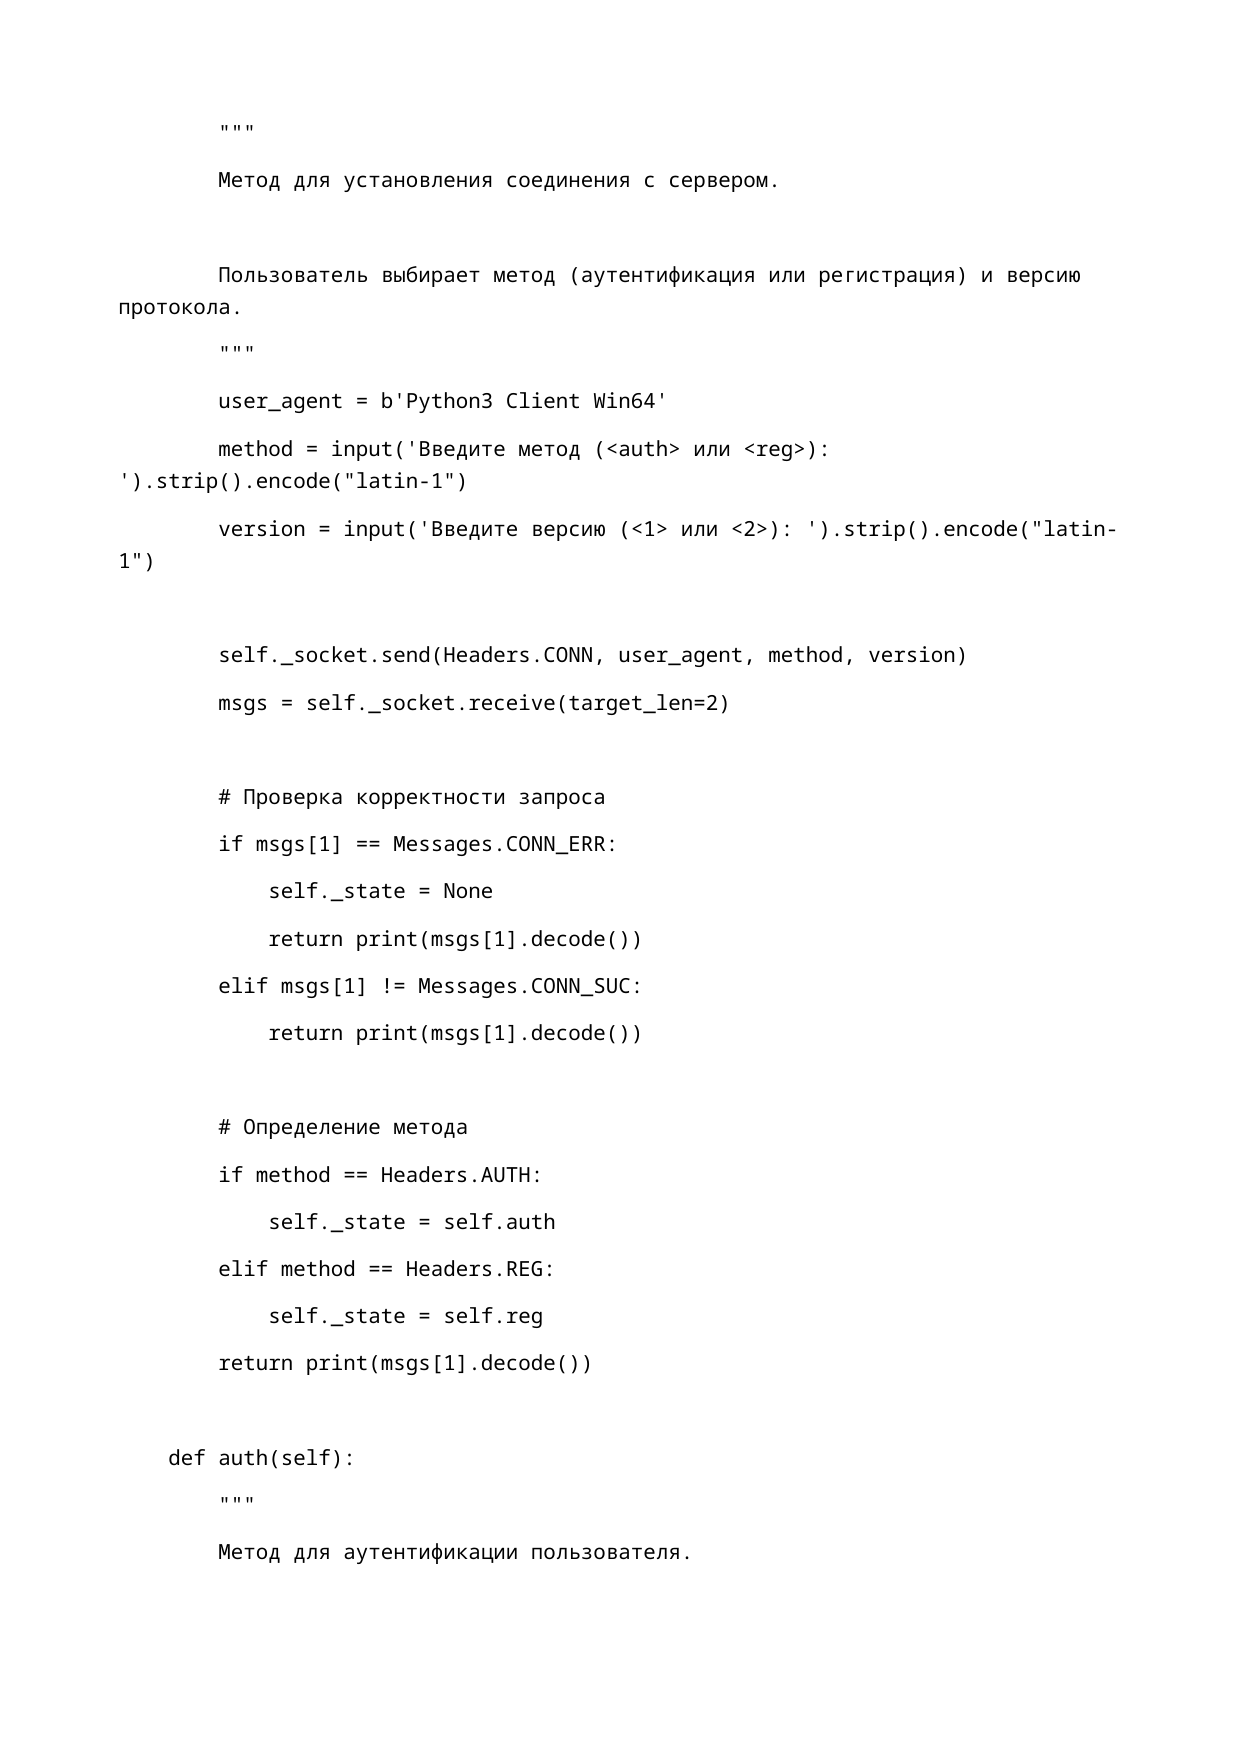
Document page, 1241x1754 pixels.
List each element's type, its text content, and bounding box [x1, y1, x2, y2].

text self._state = None [118, 877, 1122, 905]
text method = input('Введите метод (<auth> или <reg>): ').strip().encode("latin-1") [118, 434, 1122, 495]
text Пользователь выбирает метод (аутентификация или регистрация) и версию протокола. [118, 260, 1122, 321]
text if msgs[1] == Messages.CONN_ERR: [118, 829, 1122, 858]
text if method == Headers.AUTH: [118, 1160, 1122, 1188]
text return print(msgs[1].decode()) [118, 1348, 1122, 1377]
text return print(msgs[1].decode()) [118, 1018, 1122, 1047]
text self._state = self.auth [118, 1207, 1122, 1235]
text user_agent = b'Python3 Client Win64' [118, 387, 1122, 415]
text elif msgs[1] != Messages.CONN_SUC: [118, 971, 1122, 999]
text Метод для установления соединения с сервером. [118, 165, 1122, 194]
text """ [118, 1490, 1122, 1518]
text def auth(self): [118, 1443, 1122, 1471]
text # Проверка корректности запроса [118, 782, 1122, 811]
text # Определение метода [118, 1112, 1122, 1141]
text """ [118, 118, 1122, 147]
text Метод для аутентификации пользователя. [118, 1537, 1122, 1566]
text msgs = self._socket.receive(target_len=2) [118, 688, 1122, 716]
text version = input('Введите версию (<1> или <2>): ').strip().encode("latin-1") [118, 514, 1122, 575]
text self._socket.send(Headers.CONN, user_agent, method, version) [118, 641, 1122, 669]
text """ [118, 339, 1122, 368]
text self._state = self.reg [118, 1301, 1122, 1330]
text elif method == Headers.REG: [118, 1254, 1122, 1282]
text return print(msgs[1].decode()) [118, 924, 1122, 952]
